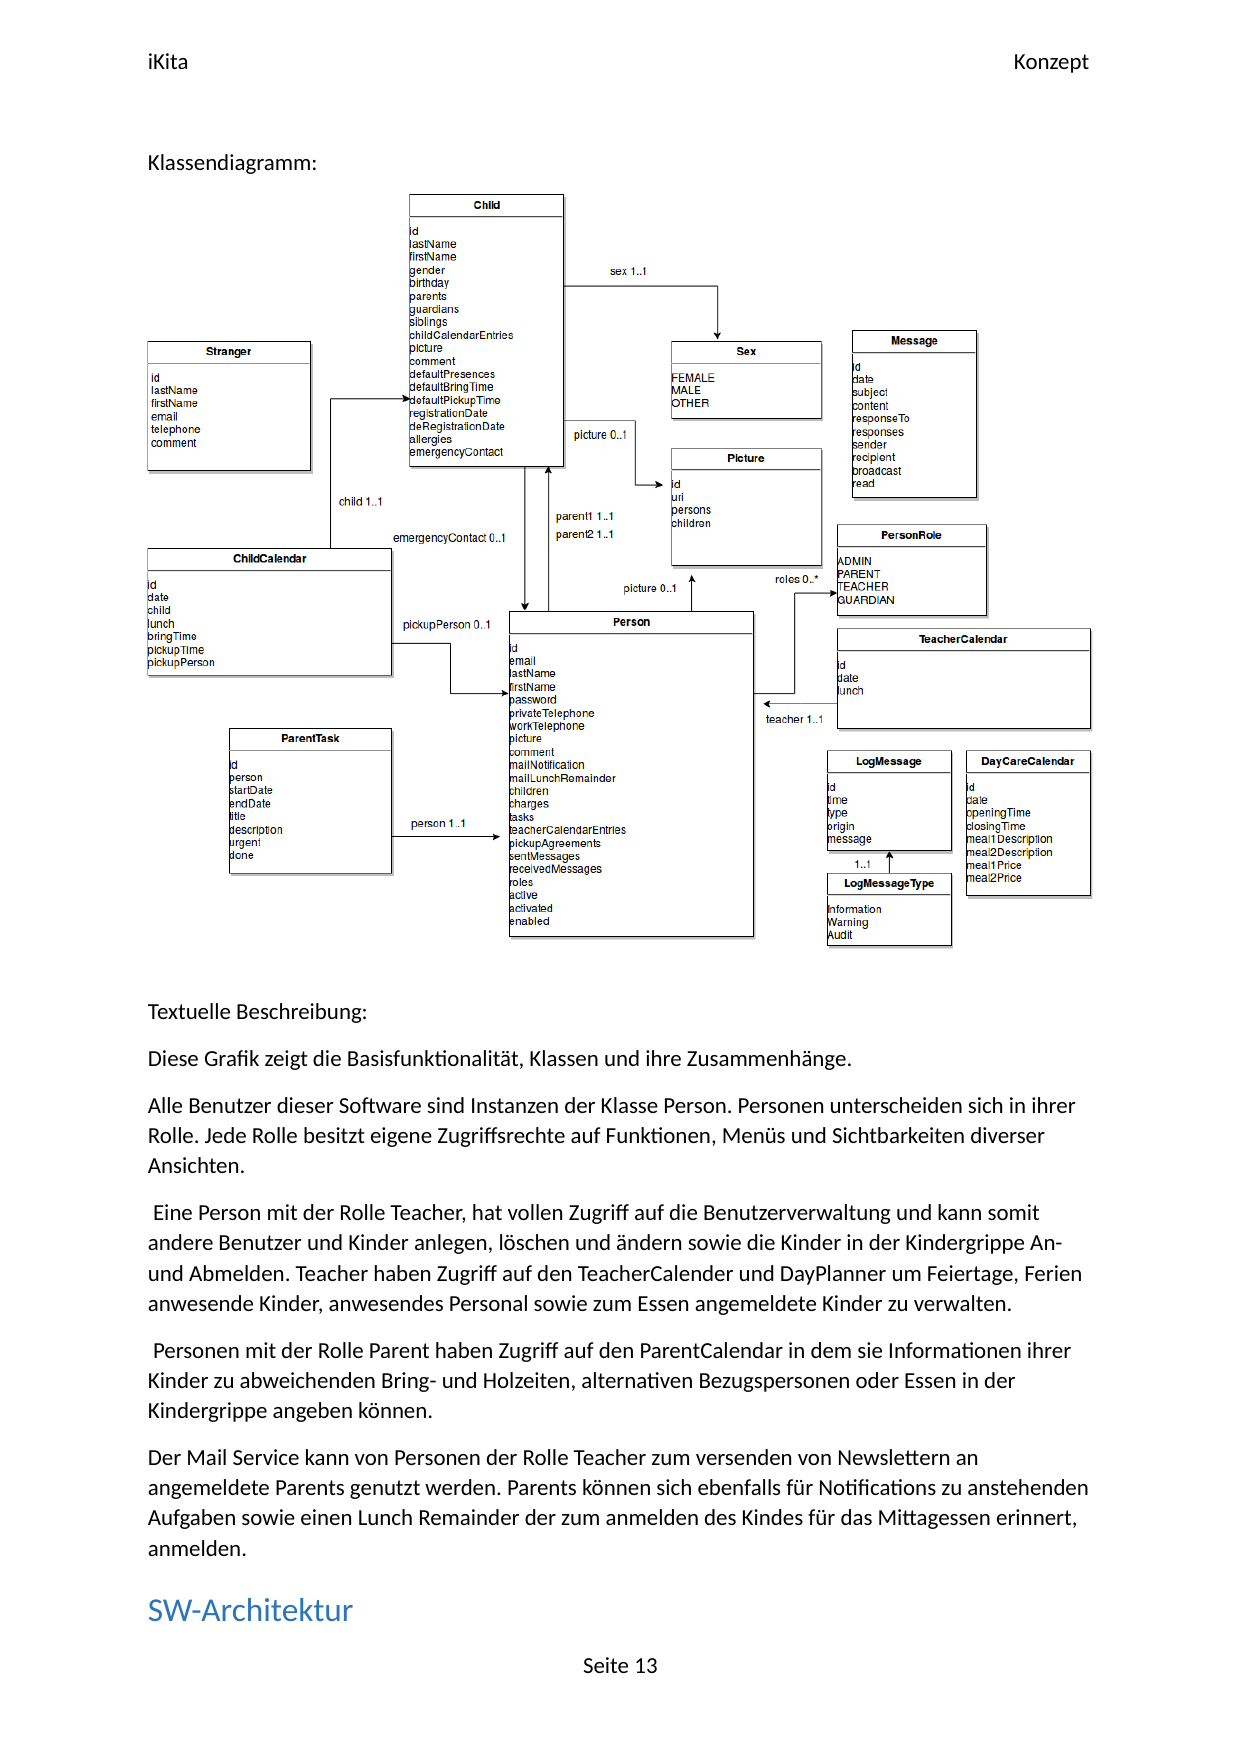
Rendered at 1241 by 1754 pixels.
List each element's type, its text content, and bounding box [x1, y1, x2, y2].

text Eine Person mit der Rolle Teacher, hat vollen Zugriff auf die Benutzerverwaltung und kann somit andere Benutzer und Kinder anlegen, löschen und ändern sowie die Kinder in der Kindergrippe An- und Abmelden. Teacher haben Zugriff auf den TeacherCalender und DayPlanner um Feiertage, Ferien anwesende Kinder, anwesendes Personal sowie zum Essen angemeldete Kinder zu verwalten. [148, 1198, 1093, 1317]
text Diese Grafik zeigt die Basisfunktionalität, Klassen und ihre Zusammenhänge. [148, 1044, 1093, 1072]
text Der Mail Service kann von Personen der Rolle Teacher zum versenden von Newslettern an angemeldete Parents genutzt werden. Parents können sich ebenfalls für Notifications zu anstehenden Aufgaben sowie einen Lunch Remainder der zum anmelden des Kindes für das Mittagessen erinnert, anmelden. [148, 1443, 1093, 1562]
text Textuelle Beschreibung: [148, 997, 1093, 1025]
text Alle Benutzer dieser Software sind Instanzen der Klasse Person. Personen unterscheiden sich in ihrer Rolle. Jede Rolle besitzt eigene Zugriffsrechte auf Funktionen, Menüs und Sichtbarkeiten diverser Ansichten. [148, 1091, 1093, 1179]
text Personen mit der Rolle Parent haben Zugriff auf den ParentCalendar in dem sie Informationen ihrer Kinder zu abweichenden Bring- und Holzeiten, alternativen Bezugspersonen oder Essen in der Kindergrippe angeben können. [148, 1336, 1093, 1424]
text Klassendiagramm: [148, 148, 1093, 176]
picture [147, 194, 1093, 949]
subtitle SW-Architektur [148, 1589, 1093, 1629]
